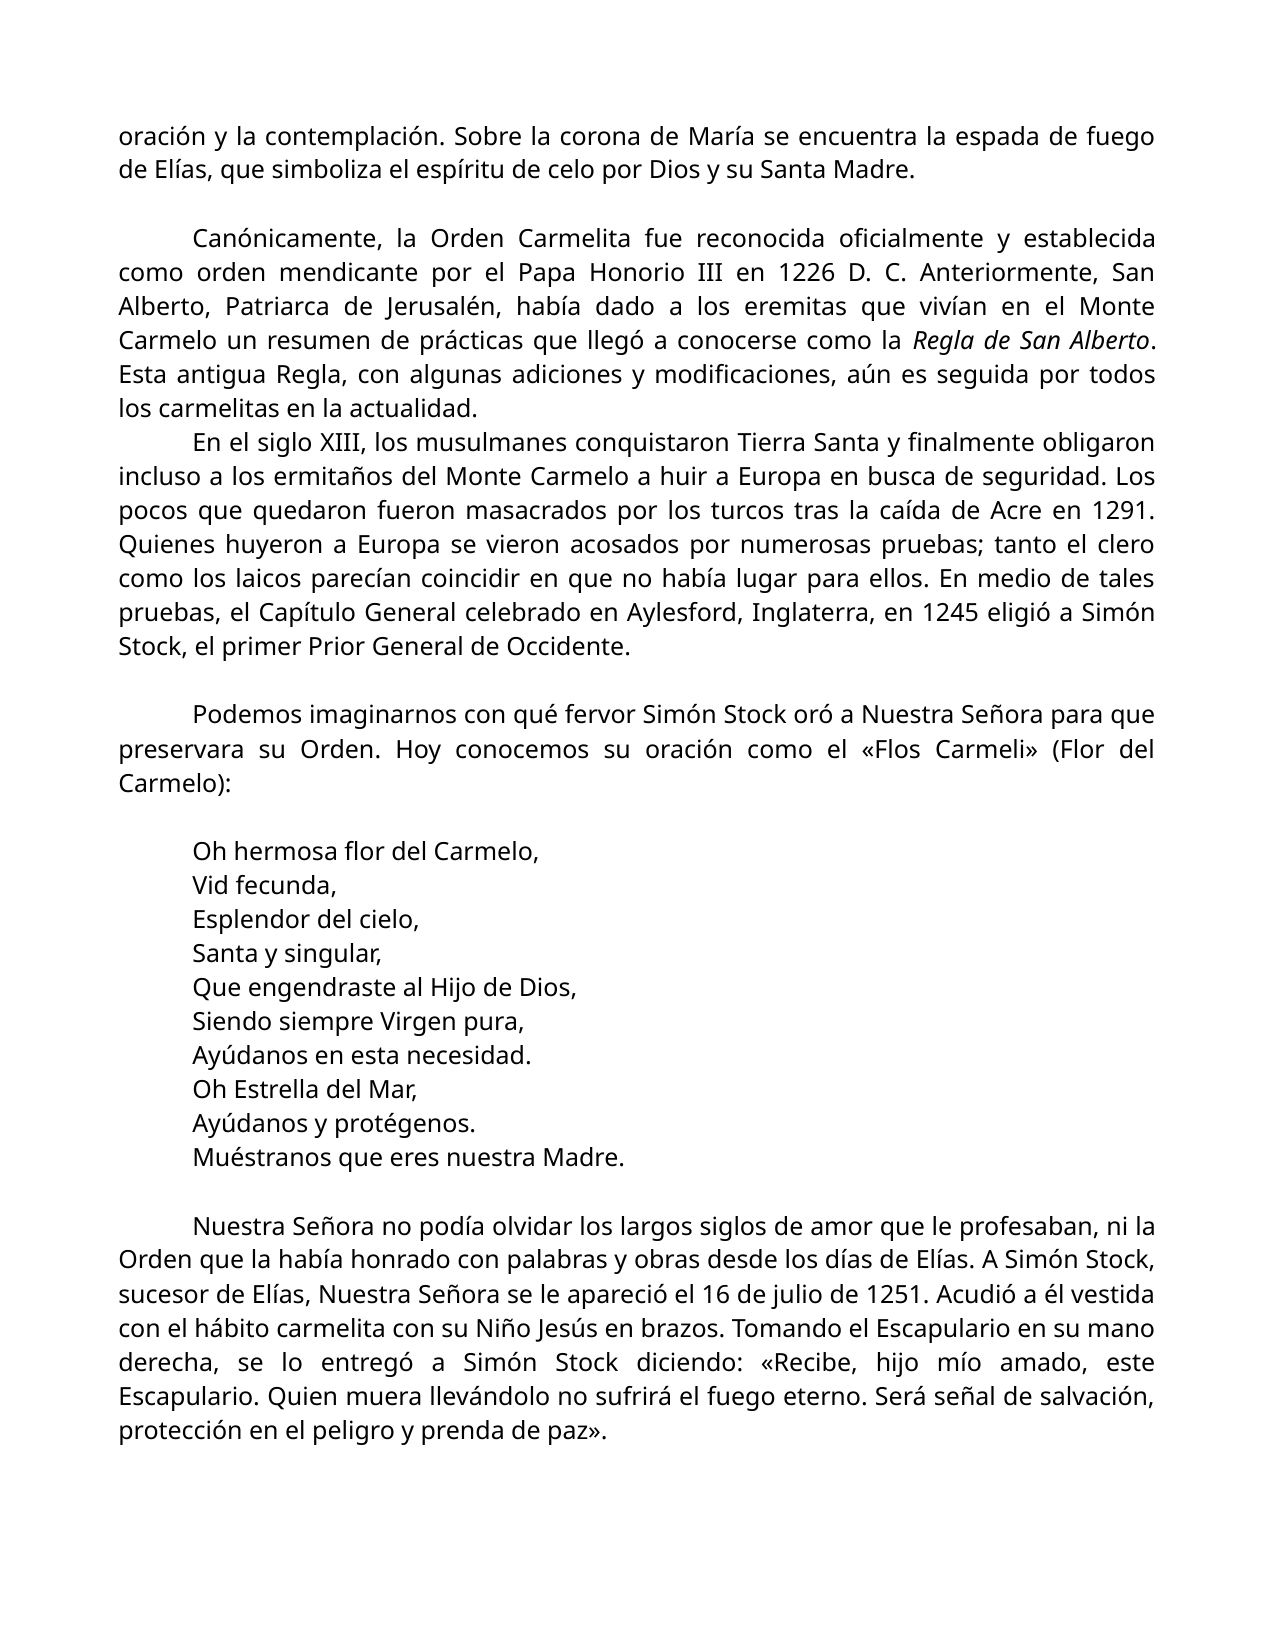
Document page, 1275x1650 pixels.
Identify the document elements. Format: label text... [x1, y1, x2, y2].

text Que engendraste al Hijo de Dios, [118, 970, 1157, 1004]
text Oh Estrella del Mar, [118, 1072, 1157, 1106]
text En el siglo XIII, los musulmanes conquistaron Tierra Santa y finalmente obligaron incluso a los ermitaños del Monte Carmelo a huir a Europa en busca de seguridad. Los pocos que quedaron fueron masacrados por los turcos tras la caída de Acre en 1291. Quienes huyeron a Europa se vieron acosados por numerosas pruebas; tanto el clero como los laicos parecían coincidir en que no había lugar para ellos. En medio de tales pruebas, el Capítulo General celebrado en Aylesford, Inglaterra, en 1245 eligió a Simón Stock, el primer Prior General de Occidente. [118, 425, 1157, 663]
text Siendo siempre Virgen pura, [118, 1004, 1157, 1038]
text Ayúdanos y protégenos. [118, 1106, 1157, 1140]
text Muéstranos que eres nuestra Madre. [118, 1140, 1157, 1174]
text Vid fecunda, [118, 867, 1157, 902]
text Canónicamente, la Orden Carmelita fue reconocida oficialmente y establecida como orden mendicante por el Papa Honorio III en 1226 D. C. Anteriormente, San Alberto, Patriarca de Jerusalén, había dado a los eremitas que vivían en el Monte Carmelo un resumen de prácticas que llegó a conocerse como la Regla de San Alberto. Esta antigua Regla, con algunas adiciones y modificaciones, aún es seguida por todos los carmelitas en la actualidad. [118, 220, 1157, 425]
text Ayúdanos en esta necesidad. [118, 1038, 1157, 1072]
text Podemos imaginarnos con qué fervor Simón Stock oró a Nuestra Señora para que preservara su Orden. Hoy conocemos su oración como el «Flos Carmeli» (Flor del Carmelo): [118, 697, 1157, 799]
text Esplendor del cielo, [118, 902, 1157, 936]
text Oh hermosa flor del Carmelo, [118, 833, 1157, 867]
text oración y la contemplación. Sobre la corona de María se encuentra la espada de fuego de Elías, que simboliza el espíritu de celo por Dios y su Santa Madre. [118, 118, 1157, 186]
text Santa y singular, [118, 936, 1157, 970]
text Nuestra Señora no podía olvidar los largos siglos de amor que le profesaban, ni la Orden que la había honrado con palabras y obras desde los días de Elías. A Simón Stock, sucesor de Elías, Nuestra Señora se le apareció el 16 de julio de 1251. Acudió a él vestida con el hábito carmelita con su Niño Jesús en brazos. Tomando el Escapulario en su mano derecha, se lo entregó a Simón Stock diciendo: «Recibe, hijo mío amado, este Escapulario. Quien muera llevándolo no sufrirá el fuego eterno. Será señal de salvación, protección en el peligro y prenda de paz». [118, 1208, 1157, 1447]
